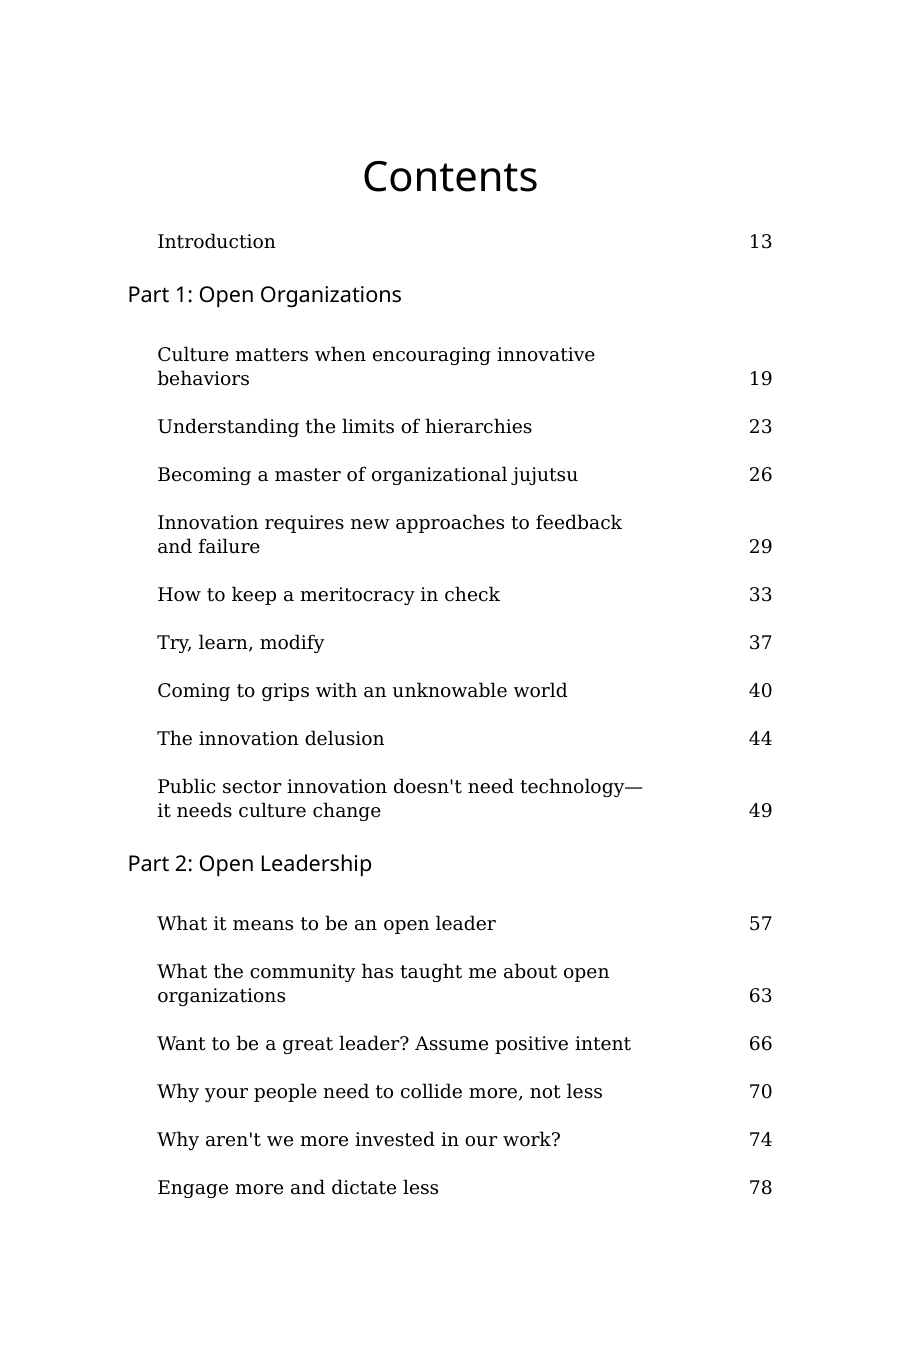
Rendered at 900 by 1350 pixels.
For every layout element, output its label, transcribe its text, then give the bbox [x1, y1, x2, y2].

text Why aren't we more invested in our work? 74 [157, 1129, 772, 1151]
text Part 2: Open Leadership [127, 848, 772, 910]
text Why your people need to collide more, not less 70 [157, 1081, 772, 1103]
text What the community has taught me about open organizations 63 [157, 961, 772, 1007]
text Coming to grips with an unknowable world 40 [157, 680, 772, 702]
text The innovation delusion 44 [157, 728, 772, 750]
text Try, learn, modify 37 [157, 632, 772, 654]
text Innovation requires new approaches to feedback and failure 29 [157, 512, 772, 558]
text Part 1: Open Organizations [127, 279, 772, 341]
text What it means to be an open leader 57 [157, 913, 772, 935]
text Becoming a master of organizational jujutsu 26 [157, 464, 772, 486]
text Public sector innovation doesn't need technology— it needs culture change 49 [157, 776, 772, 822]
text Engage more and dictate less 78 [157, 1177, 772, 1199]
text Want to be a great leader? Assume positive intent 66 [157, 1033, 772, 1055]
text How to keep a meritocracy in check 33 [157, 584, 772, 606]
text Culture matters when encouraging innovative behaviors 19 [157, 344, 772, 390]
text Introduction 13 [157, 231, 772, 253]
text Understanding the limits of hierarchies 23 [157, 416, 772, 438]
subtitle Contents [127, 153, 772, 201]
